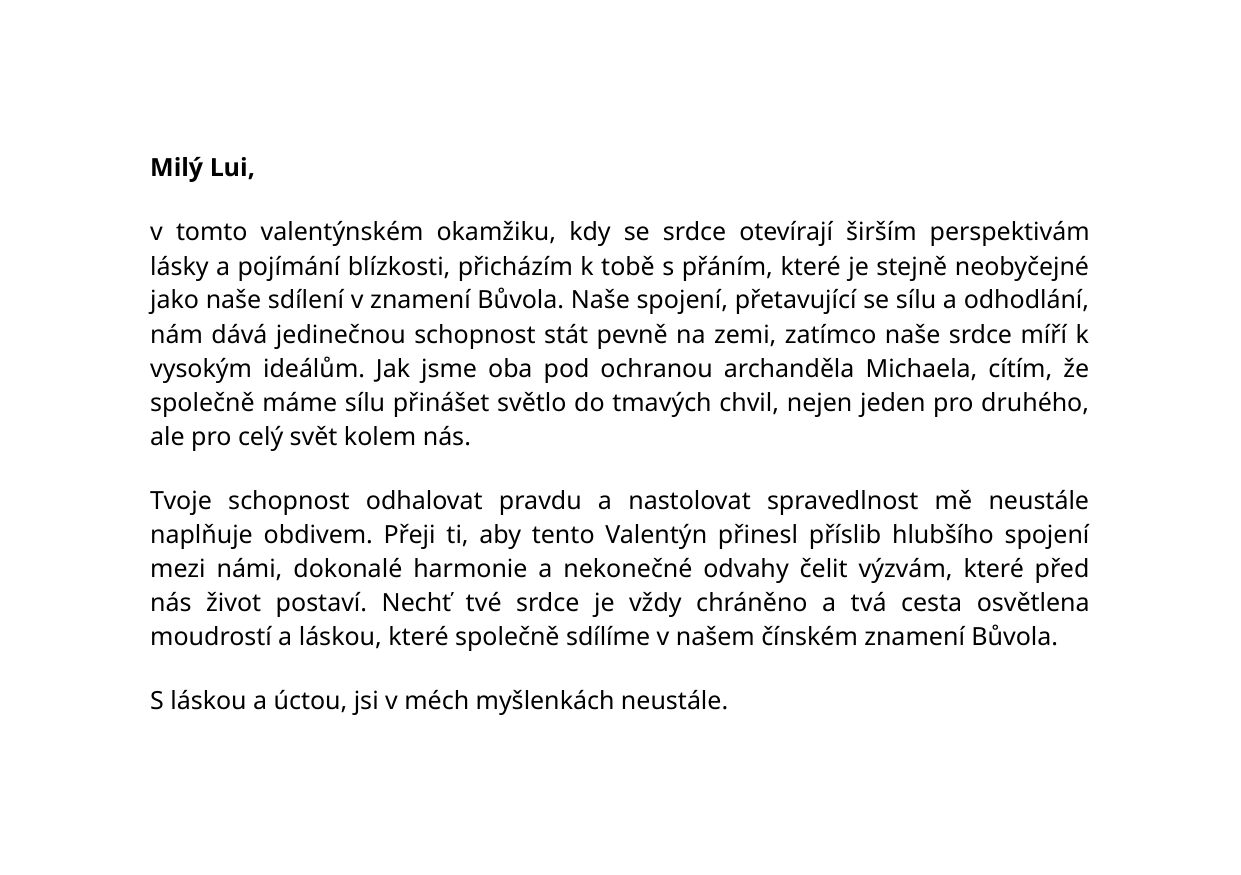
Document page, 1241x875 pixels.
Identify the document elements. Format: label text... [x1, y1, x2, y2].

text v tomto valentýnském okamžiku, kdy se srdce otevírají širším perspektivám lásky a pojímání blízkosti, přicházím k tobě s přáním, které je stejně neobyčejné jako naše sdílení v znamení Bůvola. Naše spojení, přetavující se sílu a odhodlání, nám dává jedinečnou schopnost stát pevně na zemi, zatímco naše srdce míří k vysokým ideálům. Jak jsme oba pod ochranou archanděla Michaela, cítím, že společně máme sílu přinášet světlo do tmavých chvil, nejen jeden pro druhého, ale pro celý svět kolem nás. [150, 214, 1091, 452]
text Tvoje schopnost odhalovat pravdu a nastolovat spravedlnost mě neustále naplňuje obdivem. Přeji ti, aby tento Valentýn přinesl příslib hlubšího spojení mezi námi, dokonalé harmonie a nekonečné odvahy čelit výzvám, které před nás život postaví. Nechť tvé srdce je vždy chráněno a tvá cesta osvětlena moudrostí a láskou, které společně sdílíme v našem čínském znamení Bůvola. [150, 482, 1091, 653]
text Milý Lui, [150, 150, 1091, 184]
text S láskou a úctou, jsi v méch myšlenkách neustále. [150, 683, 1091, 717]
